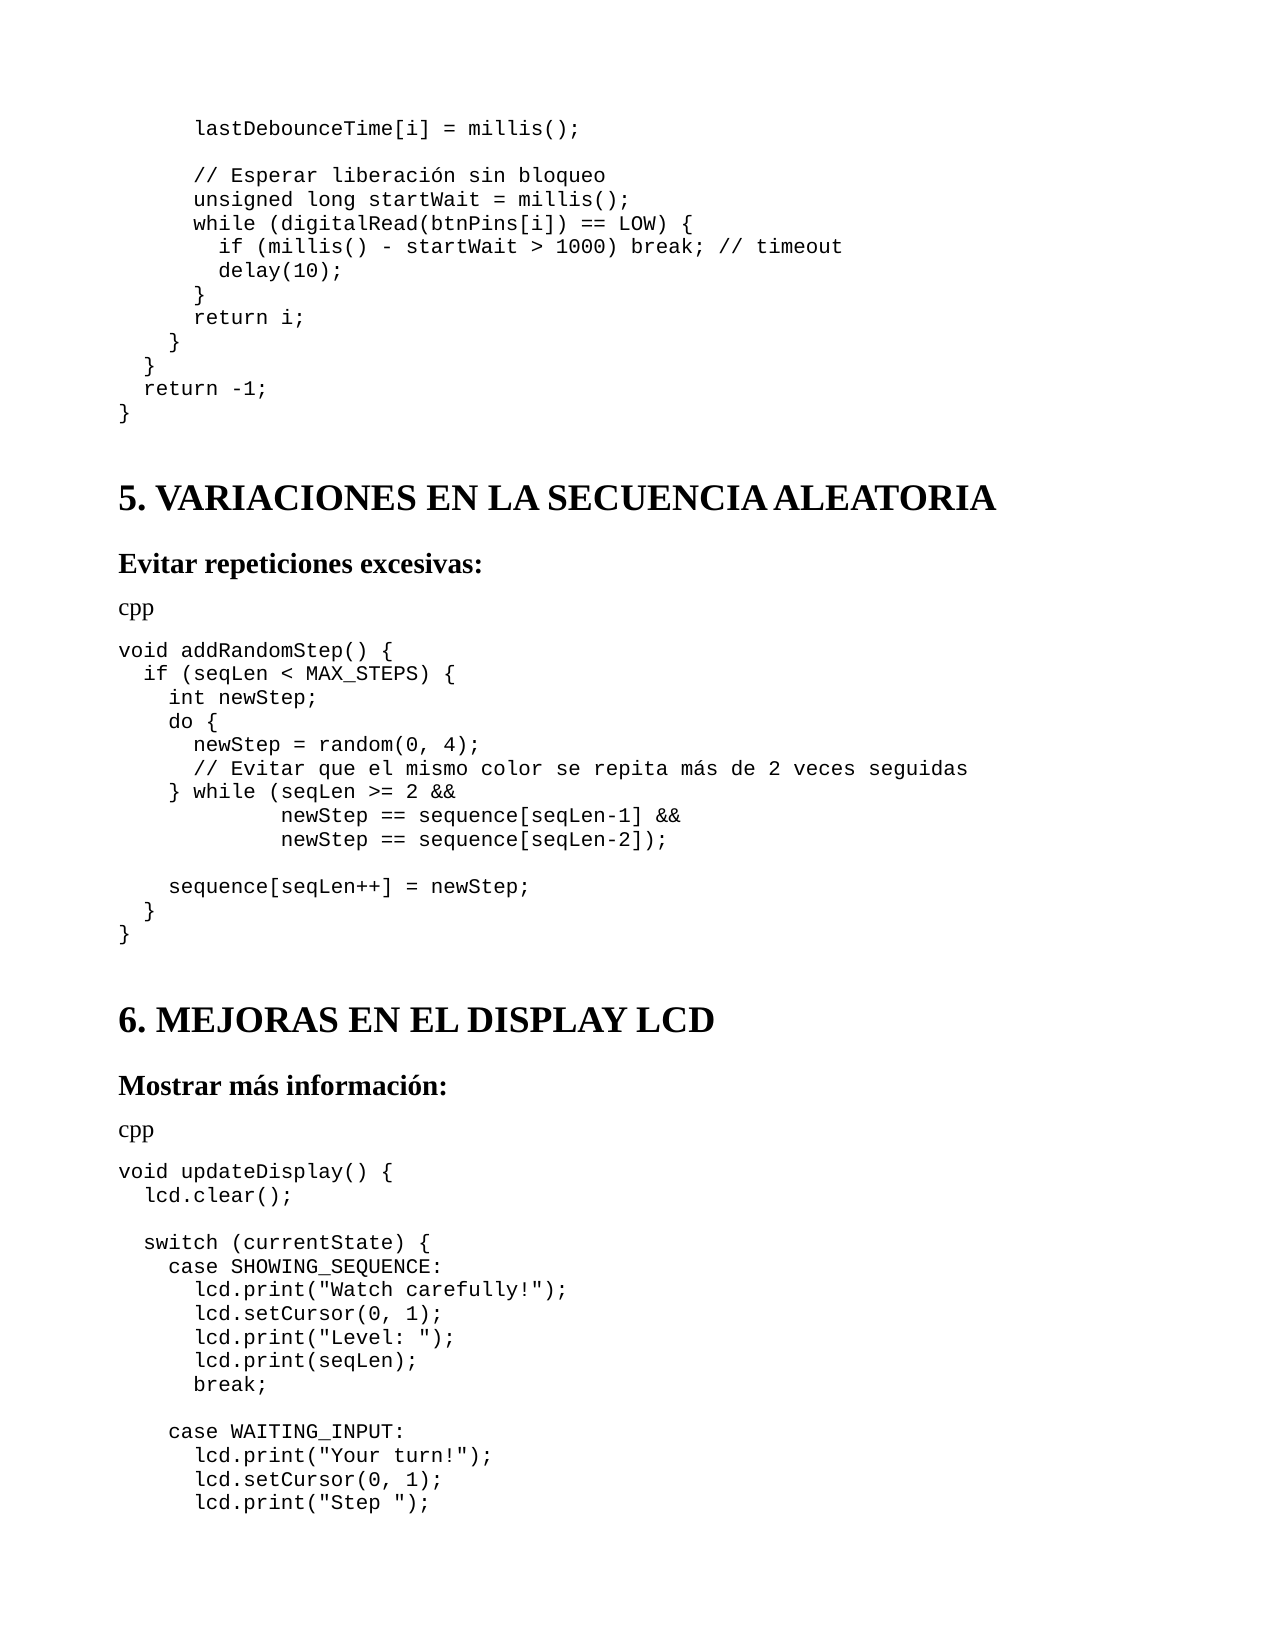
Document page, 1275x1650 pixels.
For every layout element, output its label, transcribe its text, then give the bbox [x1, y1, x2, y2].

text } while (seqLen >= 2 && [118, 782, 1157, 805]
text // Esperar liberación sin bloqueo [118, 165, 1157, 189]
text return -1; [118, 378, 1157, 402]
subtitle Mostrar más información: [118, 1068, 1157, 1101]
text lcd.clear(); [118, 1185, 1157, 1208]
text case WAITING_INPUT: [118, 1421, 1157, 1445]
text do { [118, 711, 1157, 734]
text break; [118, 1374, 1157, 1398]
text case SHOWING_SEQUENCE: [118, 1256, 1157, 1279]
text int newStep; [118, 687, 1157, 711]
text newStep == sequence[seqLen-2]); [118, 829, 1157, 852]
subtitle 6. MEJORAS EN EL DISPLAY LCD [118, 997, 1157, 1041]
text void updateDisplay() { [118, 1161, 1157, 1185]
text lcd.print("Level: "); [118, 1327, 1157, 1350]
subtitle 5. VARIACIONES EN LA SECUENCIA ALEATORIA [118, 476, 1157, 519]
text if (seqLen < MAX_STEPS) { [118, 663, 1157, 687]
text return i; [118, 307, 1157, 331]
text newStep == sequence[seqLen-1] && [118, 805, 1157, 829]
text delay(10); [118, 260, 1157, 284]
text cpp [118, 592, 1157, 621]
text if (millis() - startWait > 1000) break; // timeout [118, 236, 1157, 260]
text sequence[seqLen++] = newStep; [118, 876, 1157, 900]
text lcd.setCursor(0, 1); [118, 1469, 1157, 1492]
text } [118, 284, 1157, 307]
text } [118, 402, 1157, 426]
subtitle Evitar repeticiones excesivas: [118, 546, 1157, 579]
text lcd.print("Watch carefully!"); [118, 1279, 1157, 1303]
text while (digitalRead(btnPins[i]) == LOW) { [118, 213, 1157, 236]
text switch (currentState) { [118, 1232, 1157, 1256]
text void addRandomStep() { [118, 640, 1157, 663]
text } [118, 331, 1157, 354]
text lcd.print(seqLen); [118, 1350, 1157, 1374]
text cpp [118, 1114, 1157, 1142]
text // Evitar que el mismo color se repita más de 2 veces seguidas [118, 758, 1157, 782]
text } [118, 900, 1157, 923]
text unsigned long startWait = millis(); [118, 189, 1157, 213]
text } [118, 923, 1157, 947]
text lcd.print("Step "); [118, 1492, 1157, 1516]
text } [118, 354, 1157, 378]
text lcd.print("Your turn!"); [118, 1445, 1157, 1469]
text lastDebounceTime[i] = millis(); [118, 118, 1157, 142]
text lcd.setCursor(0, 1); [118, 1303, 1157, 1327]
text newStep = random(0, 4); [118, 734, 1157, 758]
